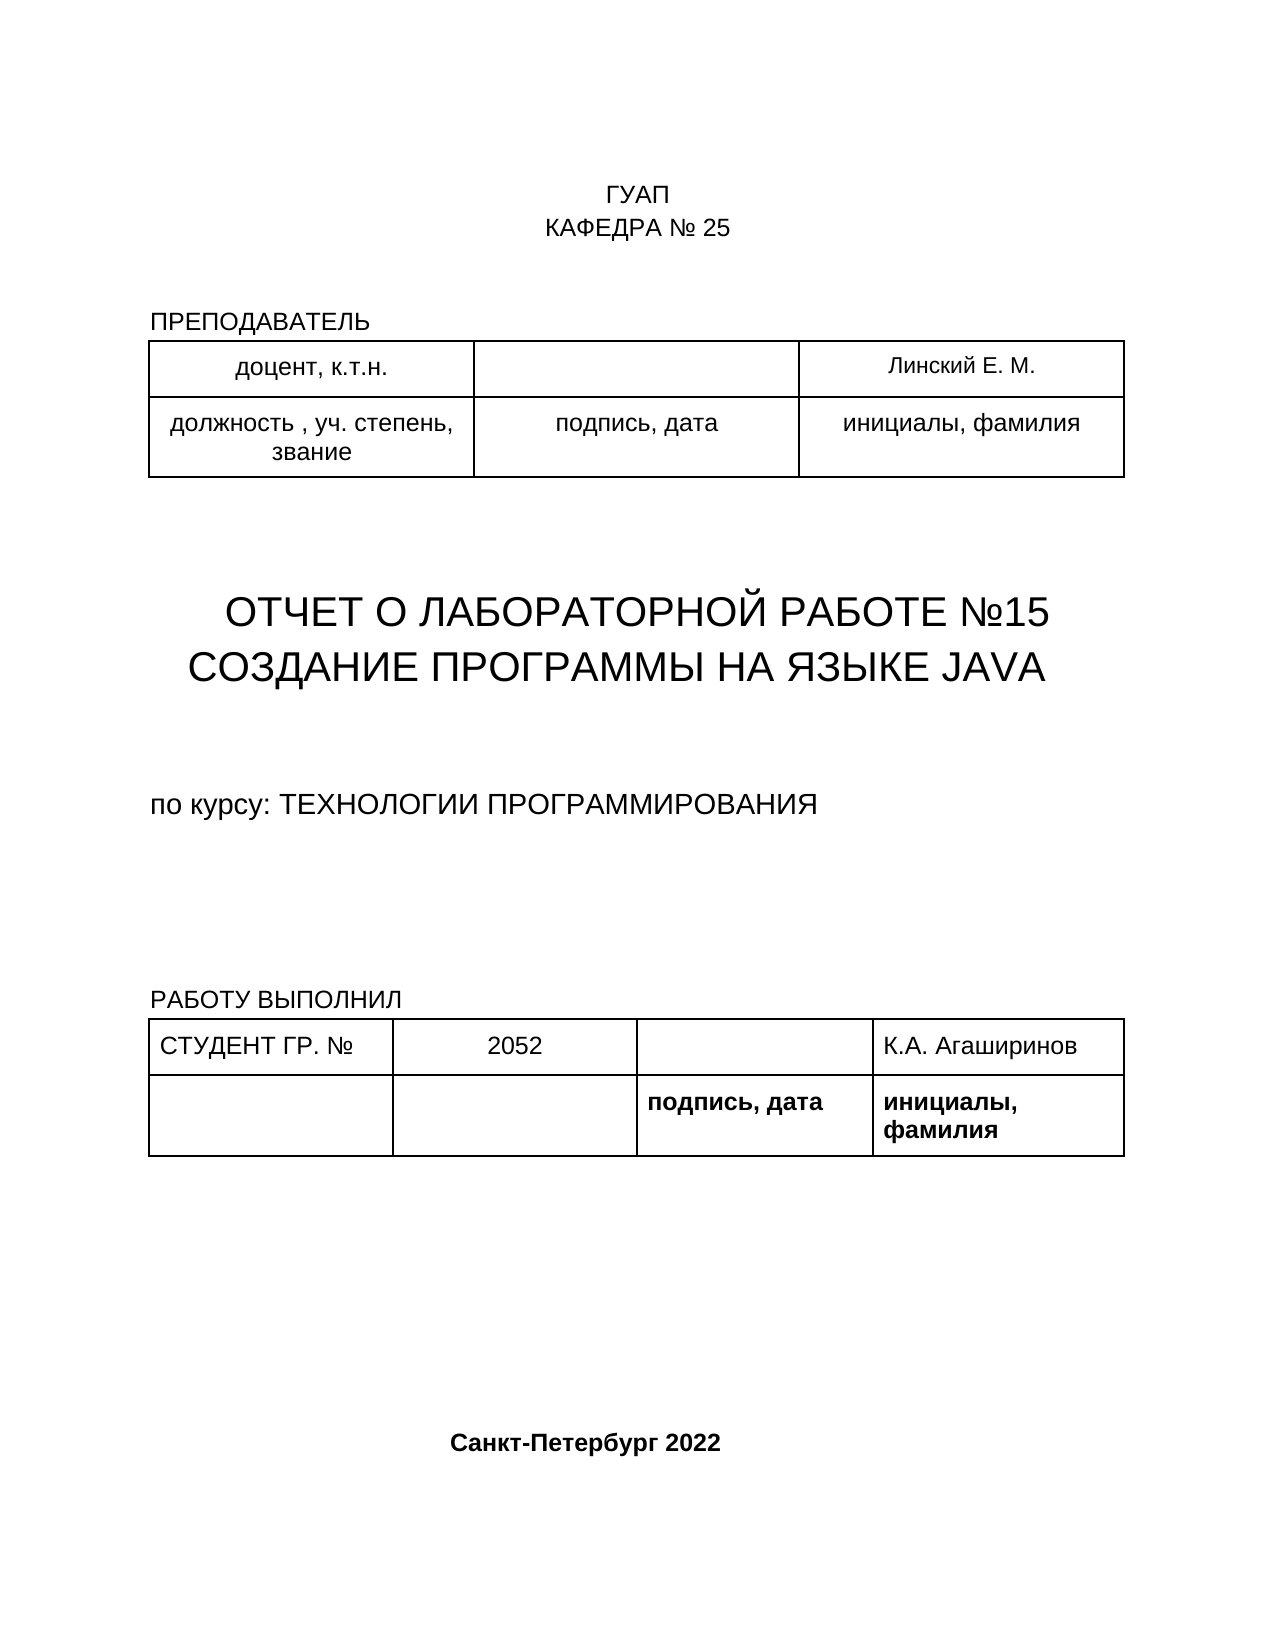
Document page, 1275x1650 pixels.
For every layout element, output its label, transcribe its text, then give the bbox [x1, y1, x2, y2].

text ГУАП [150, 180, 1125, 209]
table_header 2052 [394, 1020, 636, 1074]
text СОЗДАНИЕ ПРОГРАММЫ НА ЯЗЫКЕ JAVA [150, 642, 1125, 690]
table_header СТУДЕНТ ГР. № [150, 1020, 392, 1074]
table_cell инициалы, фамилия [800, 398, 1123, 476]
text Санкт-Петербург 2022 [450, 1428, 1125, 1457]
text КАФЕДРА № 25 [150, 213, 1125, 242]
table_header Линский Е. М. [800, 342, 1123, 396]
table_cell [150, 1076, 392, 1154]
table_header [475, 342, 798, 396]
table_header К.А. Агаширинов [874, 1020, 1123, 1074]
subtitle по курсу: ТЕХНОЛОГИИ ПРОГРАММИРОВАНИЯ [150, 787, 1125, 821]
table_cell подпись, дата [638, 1076, 872, 1154]
table_header доцент, к.т.н. [150, 342, 473, 396]
table_cell [394, 1076, 636, 1154]
text РАБОТУ ВЫПОЛНИЛ [150, 985, 1125, 1014]
table_cell должность , уч. степень, звание [150, 398, 473, 476]
text ПРЕПОДАВАТЕЛЬ [150, 307, 1125, 335]
table_header [638, 1020, 872, 1074]
table_cell подпись, дата [475, 398, 798, 476]
table_cell инициалы, фамилия [874, 1076, 1123, 1154]
text ОТЧЕТ О ЛАБОРАТОРНОЙ РАБОТЕ №15 [150, 587, 1125, 635]
